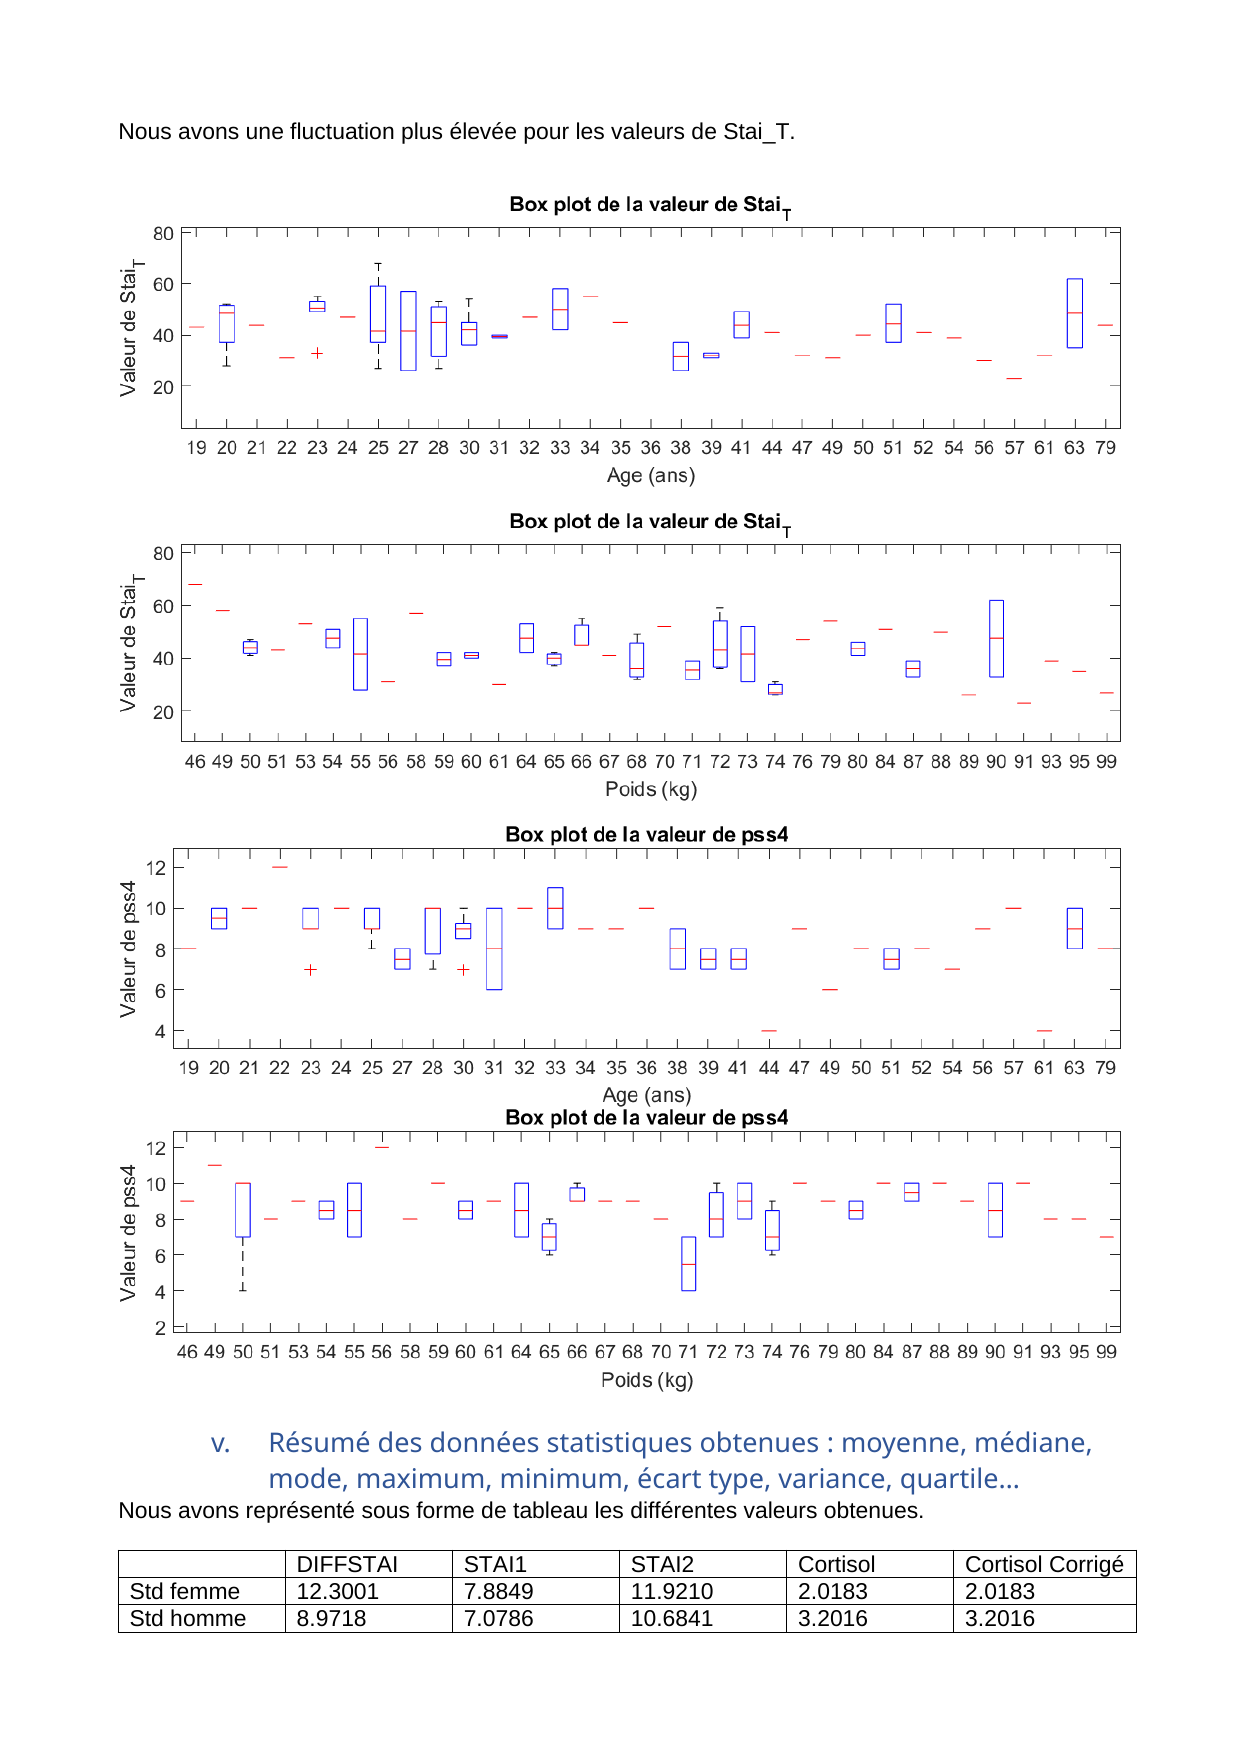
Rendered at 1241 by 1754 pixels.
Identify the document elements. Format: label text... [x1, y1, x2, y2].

table_cell 10.6841 [620, 1605, 786, 1632]
list Résumé des données statistiques obtenues : moyenne, médiane, mode, maximum, minimum, écart type, variance, quartile… [231, 1423, 1122, 1497]
table_header STAI1 [453, 1551, 619, 1577]
text Nous avons une fluctuation plus élevée pour les valeurs de Stai_T. [118, 118, 1122, 144]
table_cell 3.2016 [954, 1605, 1136, 1632]
table_cell 7.8849 [453, 1578, 619, 1604]
table_cell 2.0183 [954, 1578, 1136, 1604]
table_cell Std homme [119, 1605, 285, 1632]
table_header Cortisol [787, 1551, 953, 1577]
table_header STAI2 [620, 1551, 786, 1577]
table_cell 11.9210 [620, 1578, 786, 1604]
table_header Cortisol Corrigé [954, 1551, 1136, 1577]
table_cell 2.0183 [787, 1578, 953, 1604]
table_header DIFFSTAI [286, 1551, 452, 1577]
table_cell 8.9718 [286, 1605, 452, 1632]
table_header [119, 1551, 285, 1577]
table_cell 3.2016 [787, 1605, 953, 1632]
table_cell Std femme [119, 1578, 285, 1604]
table_cell 7.0786 [453, 1605, 619, 1632]
table_cell 12.3001 [286, 1578, 452, 1604]
text Nous avons représenté sous forme de tableau les différentes valeurs obtenues. [118, 1497, 1122, 1523]
